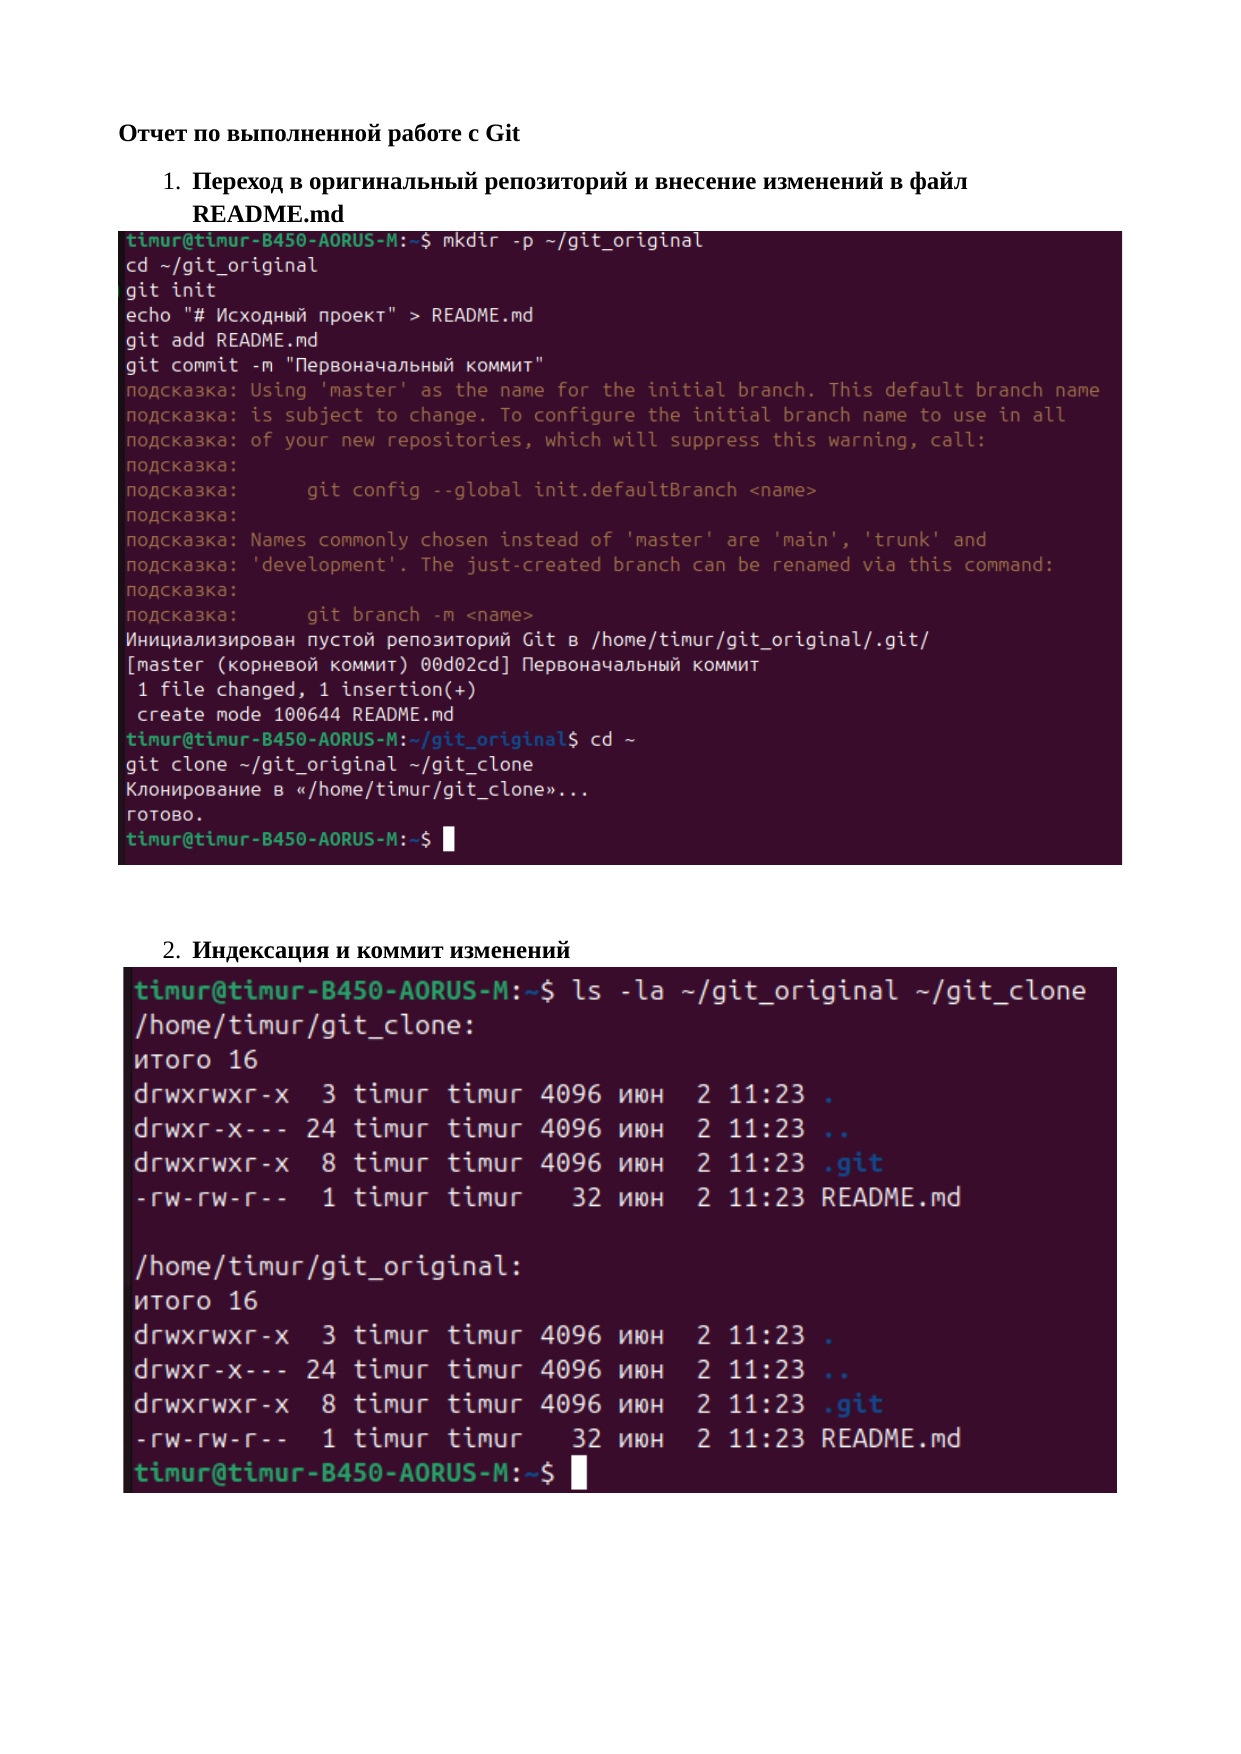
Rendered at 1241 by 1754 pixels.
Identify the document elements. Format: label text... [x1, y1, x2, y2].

list Переход в оригинальный репозиторий и внесение изменений в файл README.md [162, 166, 1122, 227]
picture [118, 231, 1123, 865]
text Отчет по выполненной работе с Git [118, 118, 1122, 147]
list Индексация и коммит изменений [162, 935, 1122, 963]
picture [123, 967, 1117, 1493]
